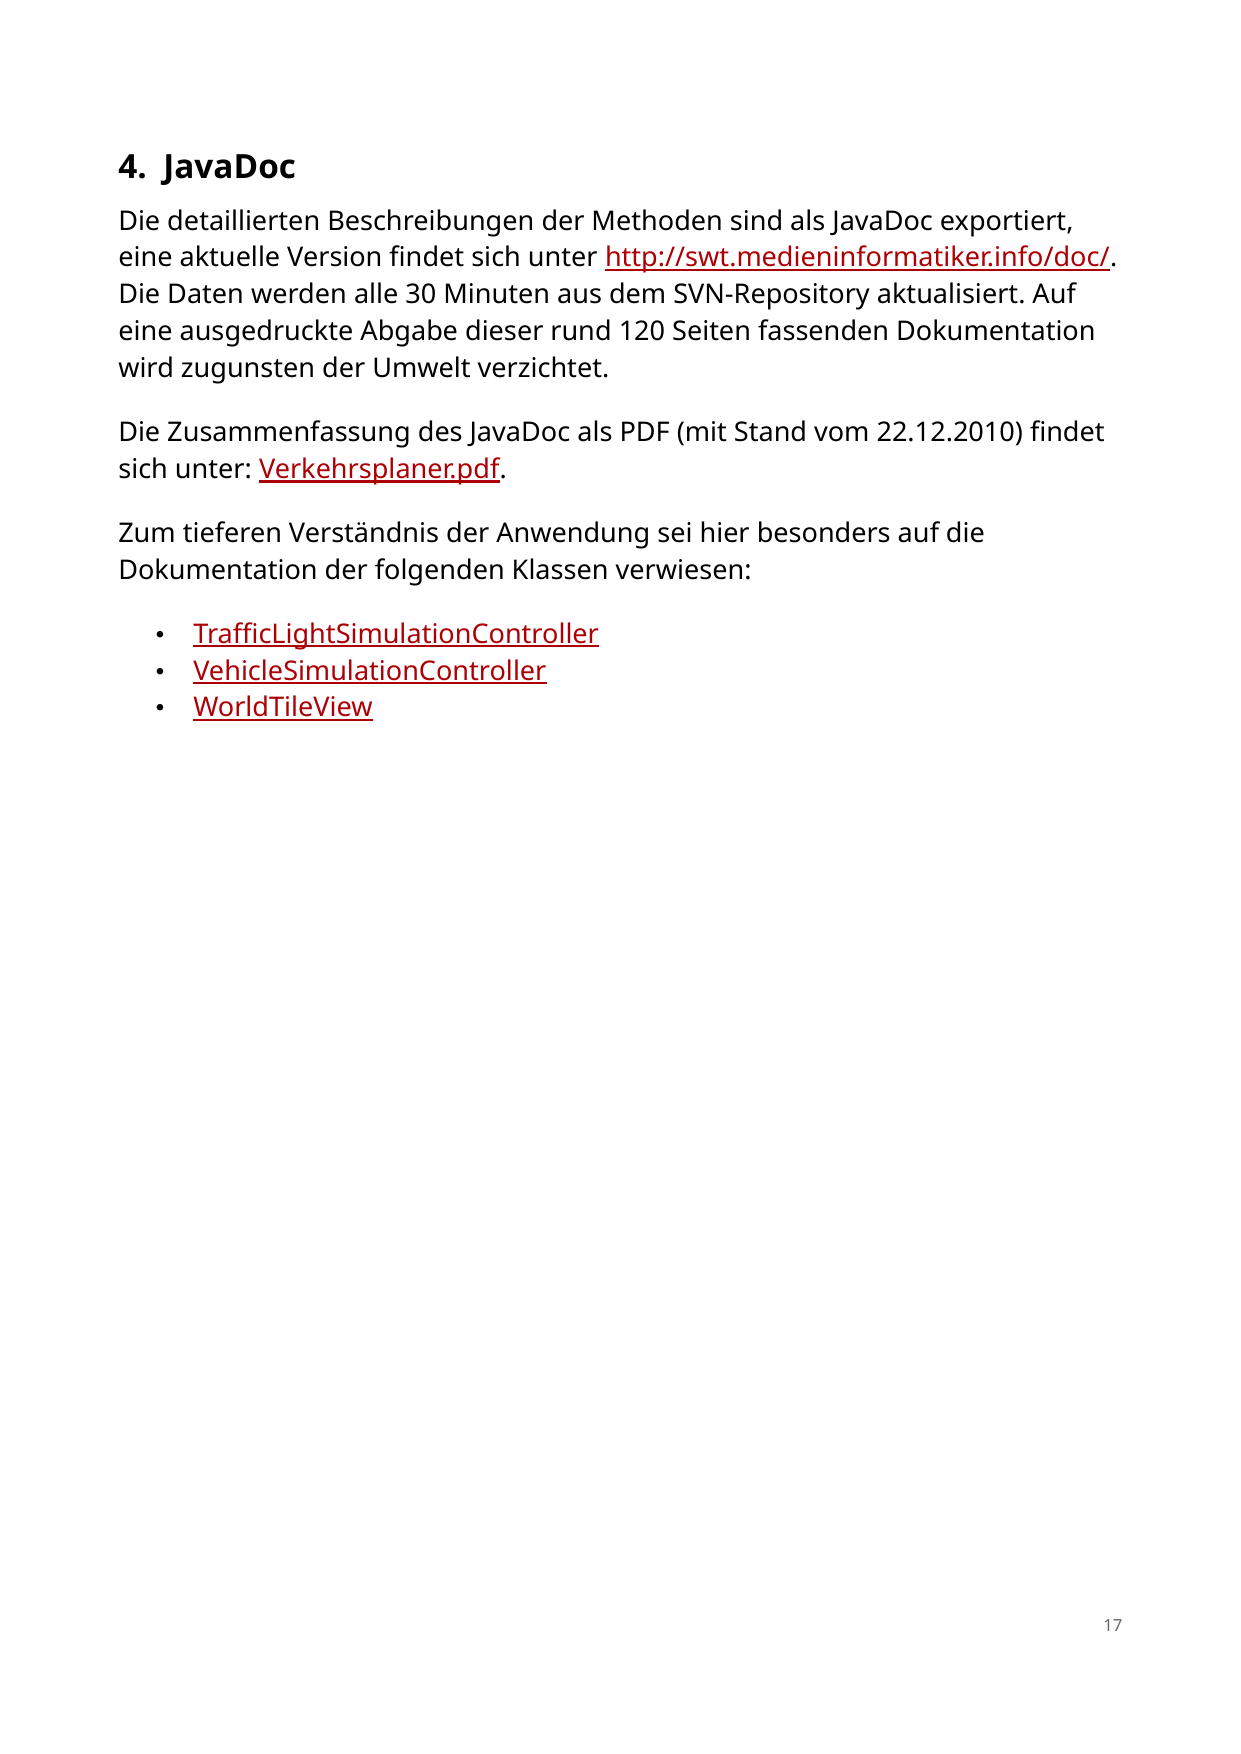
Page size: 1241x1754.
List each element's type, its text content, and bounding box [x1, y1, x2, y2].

text Zum tieferen Verständnis der Anwendung sei hier besonders auf die Dokumentation der folgenden Klassen verwiesen: [118, 513, 1122, 587]
list WorldTileView [156, 688, 1122, 725]
list VehicleSimulationController [156, 651, 1122, 688]
subtitle JavaDoc [118, 143, 1122, 188]
text Die Zusammenfassung des JavaDoc als PDF (mit Stand vom 22.12.2010) findet sich unter: Verkehrsplaner.pdf. [118, 412, 1122, 486]
text Die detaillierten Beschreibungen der Methoden sind als JavaDoc exportiert, eine aktuelle Version findet sich unter http://swt.medieninformatiker.info/doc/. Die Daten werden alle 30 Minuten aus dem SVN-Repository aktualisiert. Auf eine ausgedruckte Abgabe dieser rund 120 Seiten fassenden Dokumentation wird zugunsten der Umwelt verzichtet. [118, 201, 1122, 385]
list TrafficLightSimulationController [156, 614, 1122, 651]
